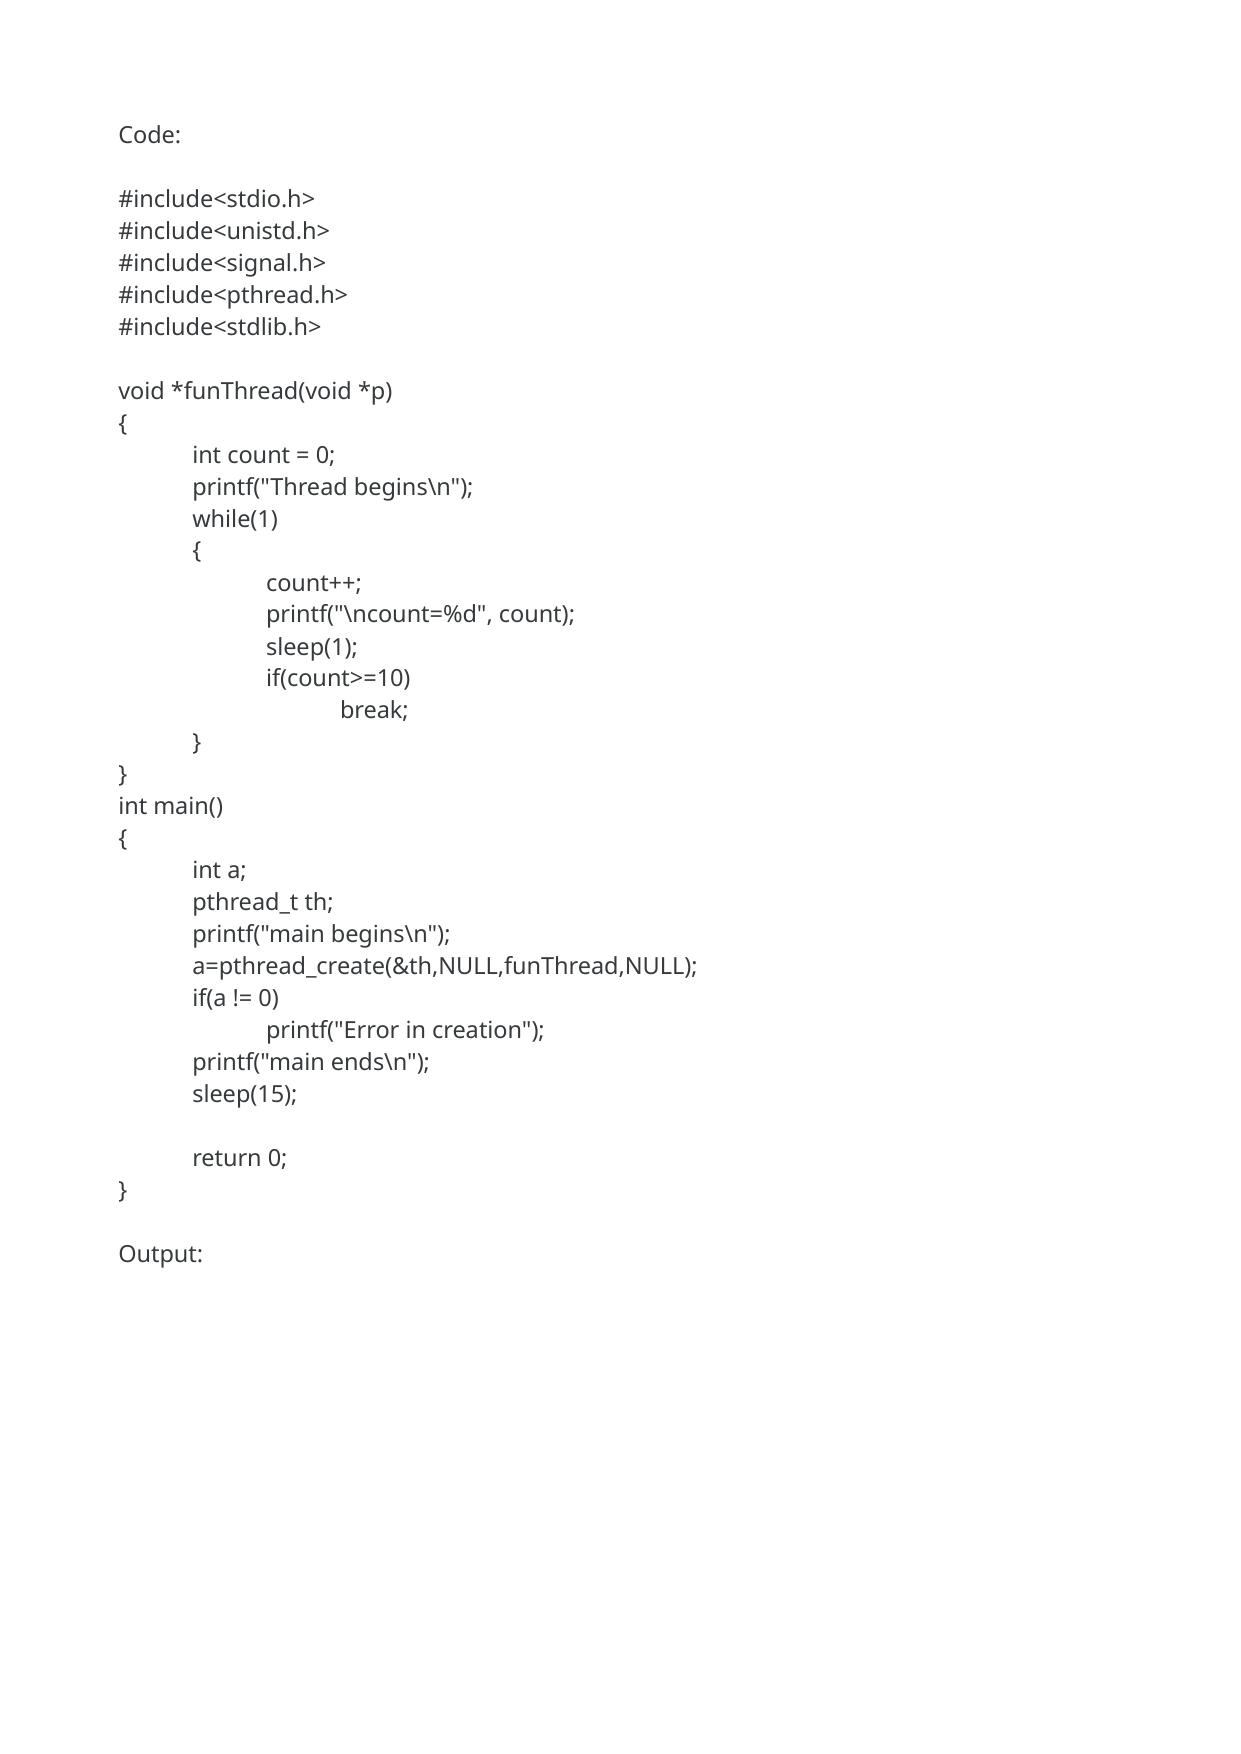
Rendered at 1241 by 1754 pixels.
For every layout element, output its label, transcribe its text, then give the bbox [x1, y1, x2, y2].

text int a; [118, 854, 1122, 886]
text break; [118, 694, 1122, 726]
text sleep(1); [118, 630, 1122, 662]
text return 0; [118, 1141, 1122, 1173]
text int count = 0; [118, 438, 1122, 470]
text int main() [118, 790, 1122, 822]
text #include<signal.h> [118, 246, 1122, 278]
text } [118, 758, 1122, 790]
text Code: [118, 118, 1122, 150]
text } [118, 1173, 1122, 1205]
text void *funThread(void *p) [118, 374, 1122, 406]
text printf("Error in creation"); [118, 1013, 1122, 1046]
text { [118, 534, 1122, 566]
text { [118, 822, 1122, 854]
text count++; [118, 566, 1122, 598]
text while(1) [118, 502, 1122, 534]
text printf("Thread begins\n"); [118, 470, 1122, 502]
text Output: [118, 1237, 1122, 1269]
text printf("main ends\n"); [118, 1046, 1122, 1077]
text #include<stdio.h> [118, 182, 1122, 214]
text #include<pthread.h> [118, 278, 1122, 310]
text #include<unistd.h> [118, 214, 1122, 246]
text pthread_t th; [118, 886, 1122, 918]
text { [118, 406, 1122, 438]
text sleep(15); [118, 1077, 1122, 1109]
text printf("main begins\n"); [118, 918, 1122, 949]
text if(a != 0) [118, 982, 1122, 1013]
text if(count>=10) [118, 662, 1122, 694]
text printf("\ncount=%d", count); [118, 598, 1122, 630]
text a=pthread_create(&th,NULL,funThread,NULL); [118, 949, 1122, 982]
text #include<stdlib.h> [118, 310, 1122, 342]
text } [118, 726, 1122, 758]
